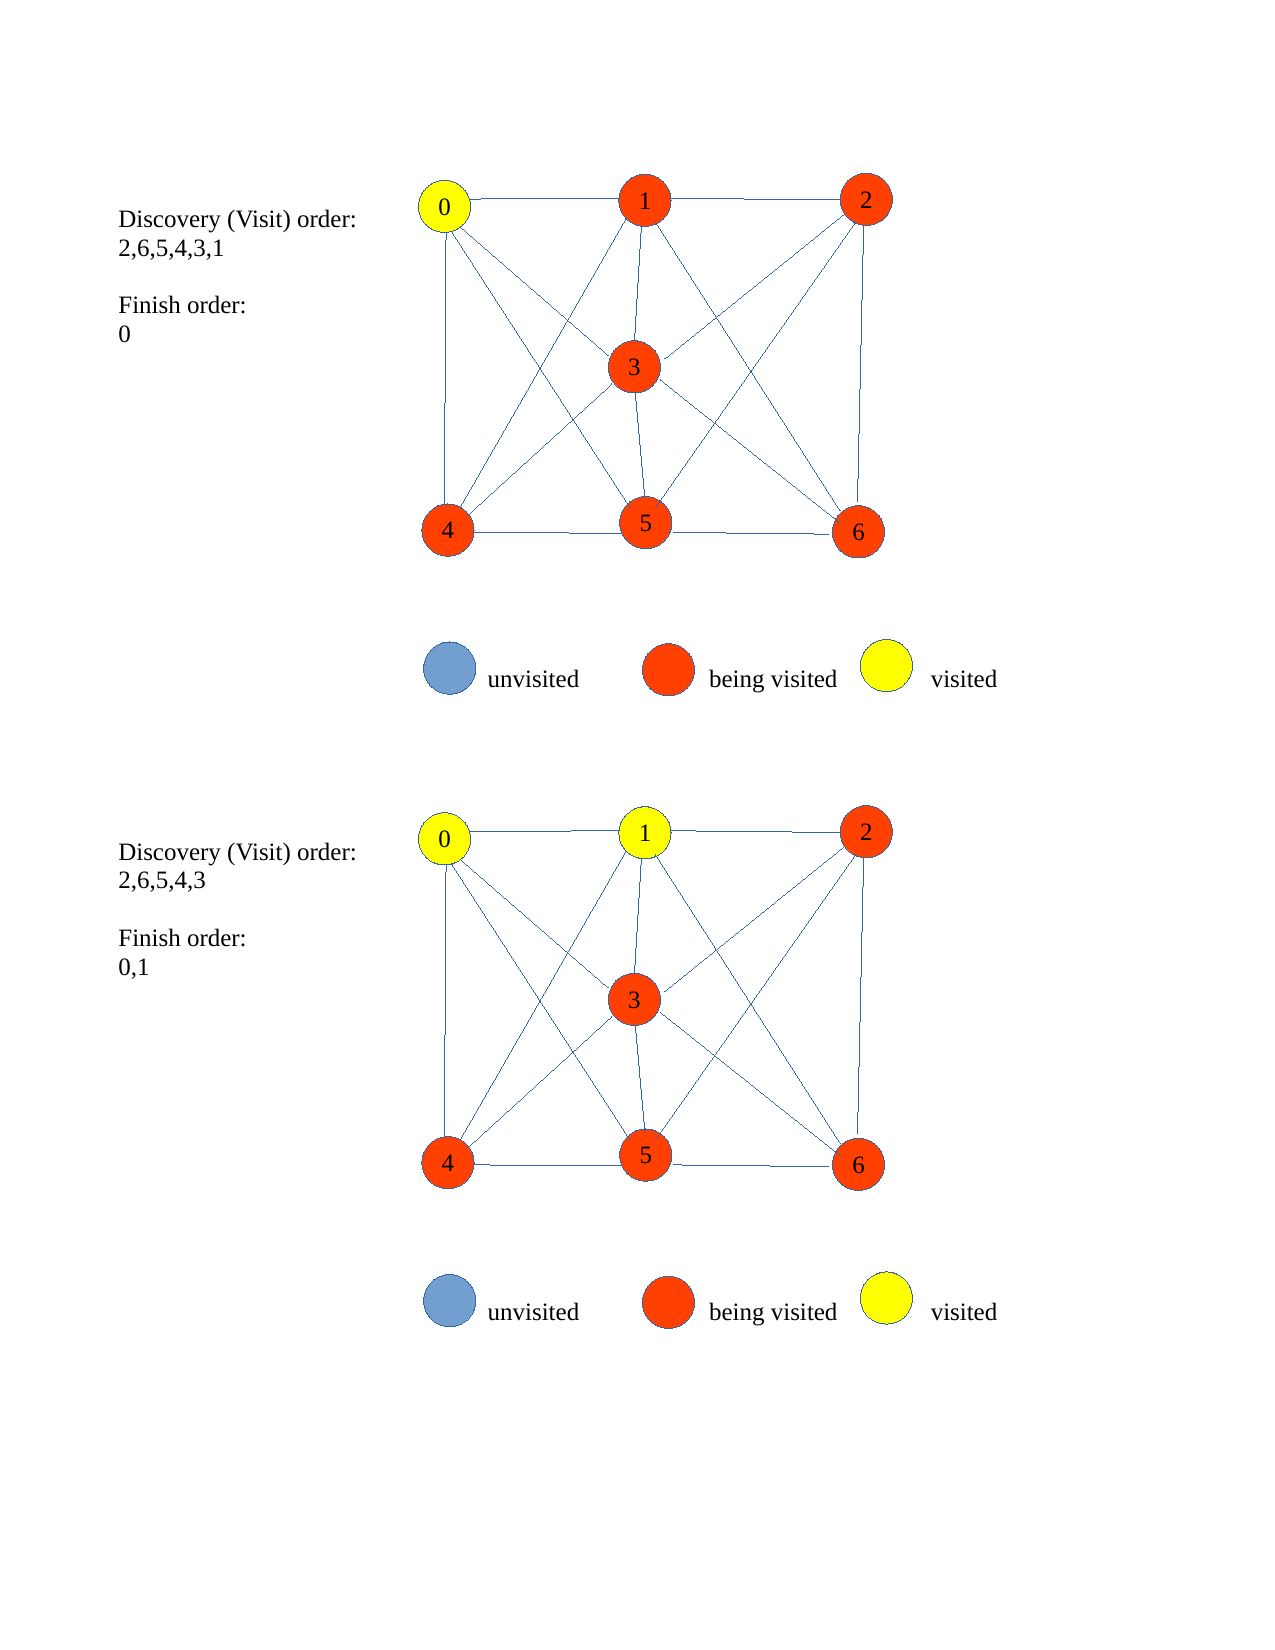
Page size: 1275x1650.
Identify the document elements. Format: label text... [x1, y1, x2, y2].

text [118, 664, 439, 693]
text Discovery (Visit) order: [118, 837, 446, 866]
text Discovery (Visit) order: [453, 837, 863, 866]
text [118, 1297, 440, 1326]
text 2,6,5,4,3,1 [118, 233, 1157, 262]
text Discovery (Visit) order: [118, 204, 440, 233]
text Discovery (Visit) order: [864, 204, 1157, 233]
text Discovery (Visit) order: [864, 837, 1157, 866]
text 0 [118, 319, 1157, 664]
text unvisited [459, 1297, 655, 1326]
text being visited visited [682, 1297, 1157, 1326]
text 2,6,5,4,3 [118, 866, 1157, 894]
text Discovery (Visit) order: [453, 204, 641, 233]
text being visited visited [682, 664, 1157, 693]
text Finish order: [118, 923, 445, 952]
text Discovery (Visit) order: [642, 204, 863, 233]
text unvisited [461, 664, 654, 693]
text Finish order: [118, 291, 445, 319]
text [446, 291, 1157, 319]
text [446, 923, 1157, 952]
text 0,1 [118, 952, 1157, 1297]
